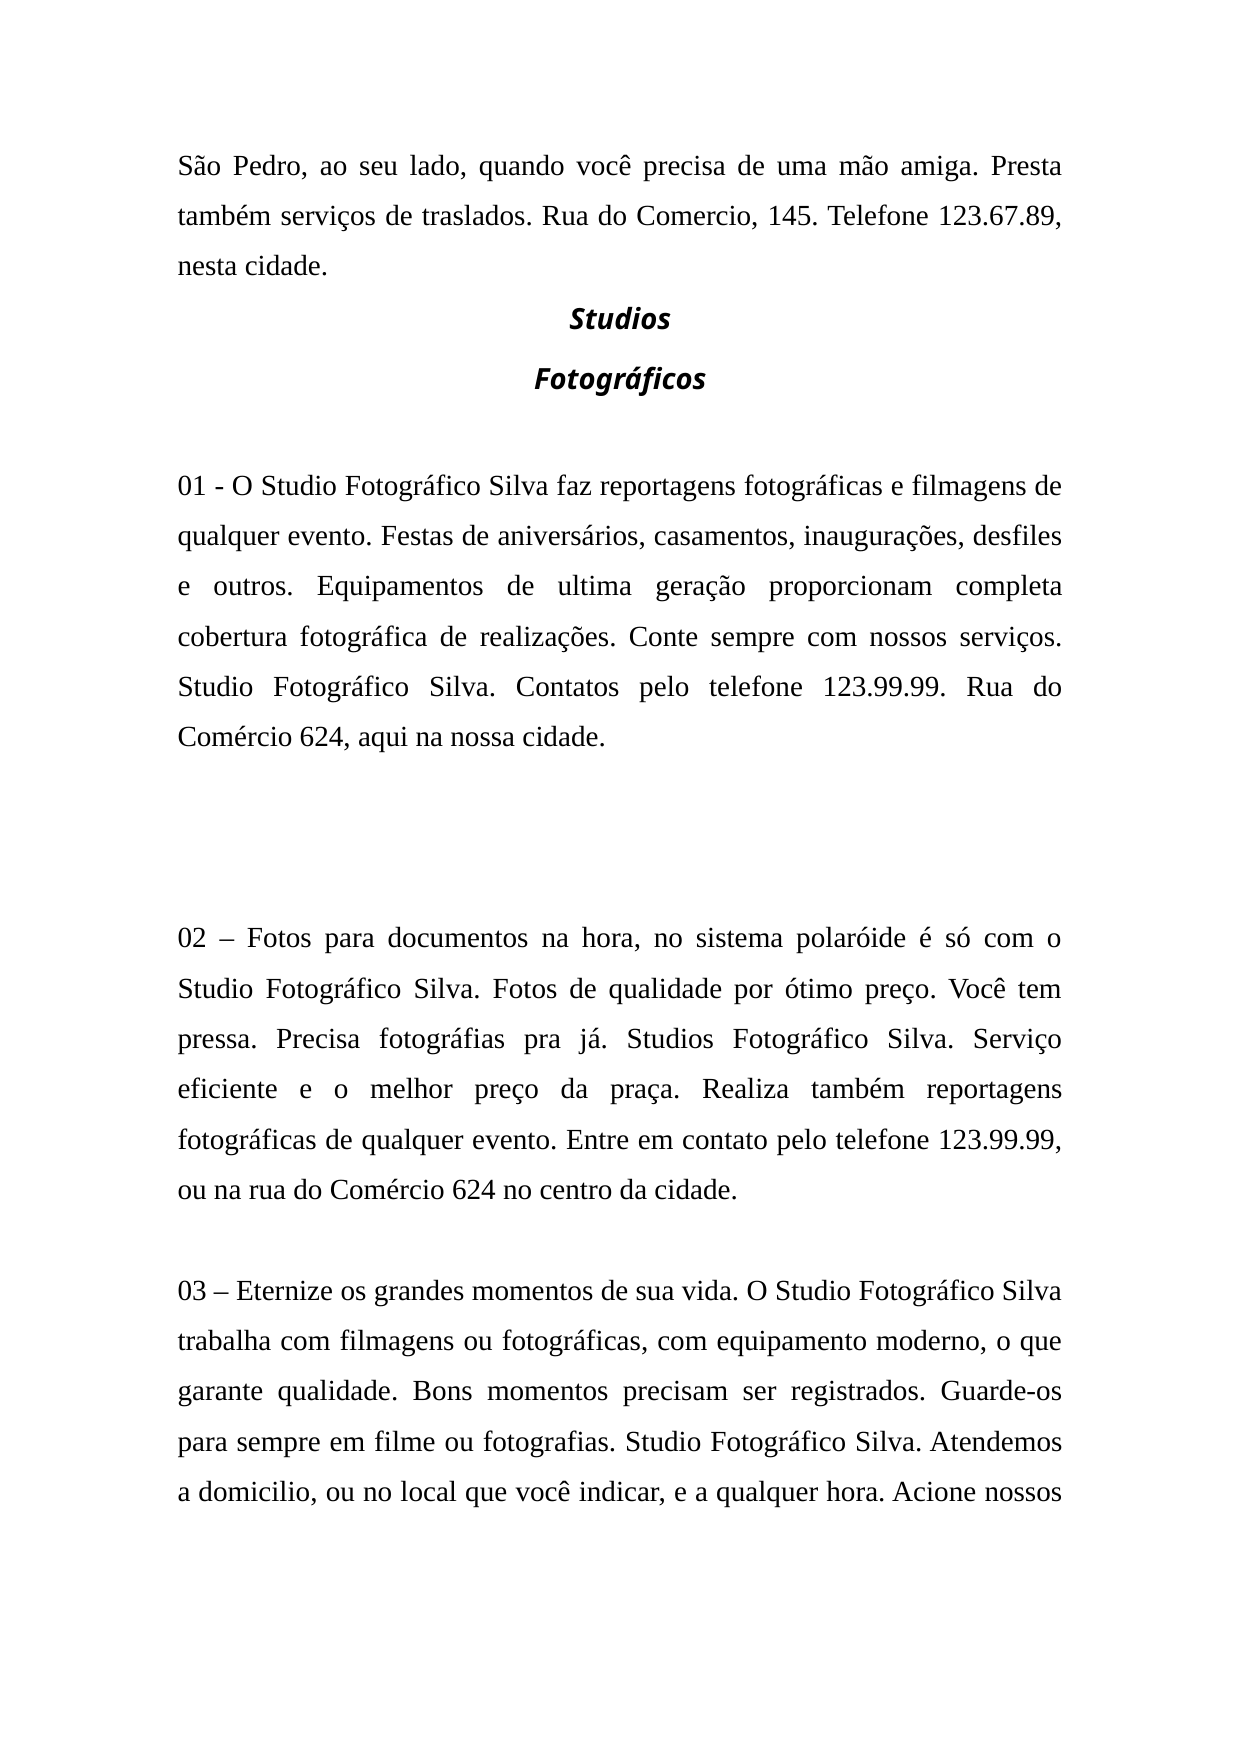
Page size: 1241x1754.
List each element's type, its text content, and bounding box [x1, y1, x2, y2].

text Fotográficos [177, 358, 1063, 398]
text 03 – Eternize os grandes momentos de sua vida. O Studio Fotográfico Silva trabalha com filmagens ou fotográficas, com equipamento moderno, o que garante qualidade. Bons momentos precisam ser registrados. Guarde-os para sempre em filme ou fotografias. Studio Fotográfico Silva. Atendemos a domicilio, ou no local que você indicar, e a qualquer hora. Acione nossos [177, 1273, 1063, 1508]
text Studios [177, 298, 1063, 338]
text 02 – Fotos para documentos na hora, no sistema polaróide é só com o Studio Fotográfico Silva. Fotos de qualidade por ótimo preço. Você tem pressa. Precisa fotográfias pra já. Studios Fotográfico Silva. Serviço eficiente e o melhor preço da praça. Realiza também reportagens fotográficas de qualquer evento. Entre em contato pelo telefone 123.99.99, ou na rua do Comércio 624 no centro da cidade. [177, 921, 1063, 1206]
text 01 - O Studio Fotográfico Silva faz reportagens fotográficas e filmagens de qualquer evento. Festas de aniversários, casamentos, inaugurações, desfiles e outros. Equipamentos de ultima geração proporcionam completa cobertura fotográfica de realizações. Conte sempre com nossos serviços. Studio Fotográfico Silva. Contatos pelo telefone 123.99.99. Rua do Comércio 624, aqui na nossa cidade. [177, 468, 1063, 753]
text São Pedro, ao seu lado, quando você precisa de uma mão amiga. Presta também serviços de traslados. Rua do Comercio, 145. Telefone 123.67.89, nesta cidade. [177, 148, 1063, 282]
